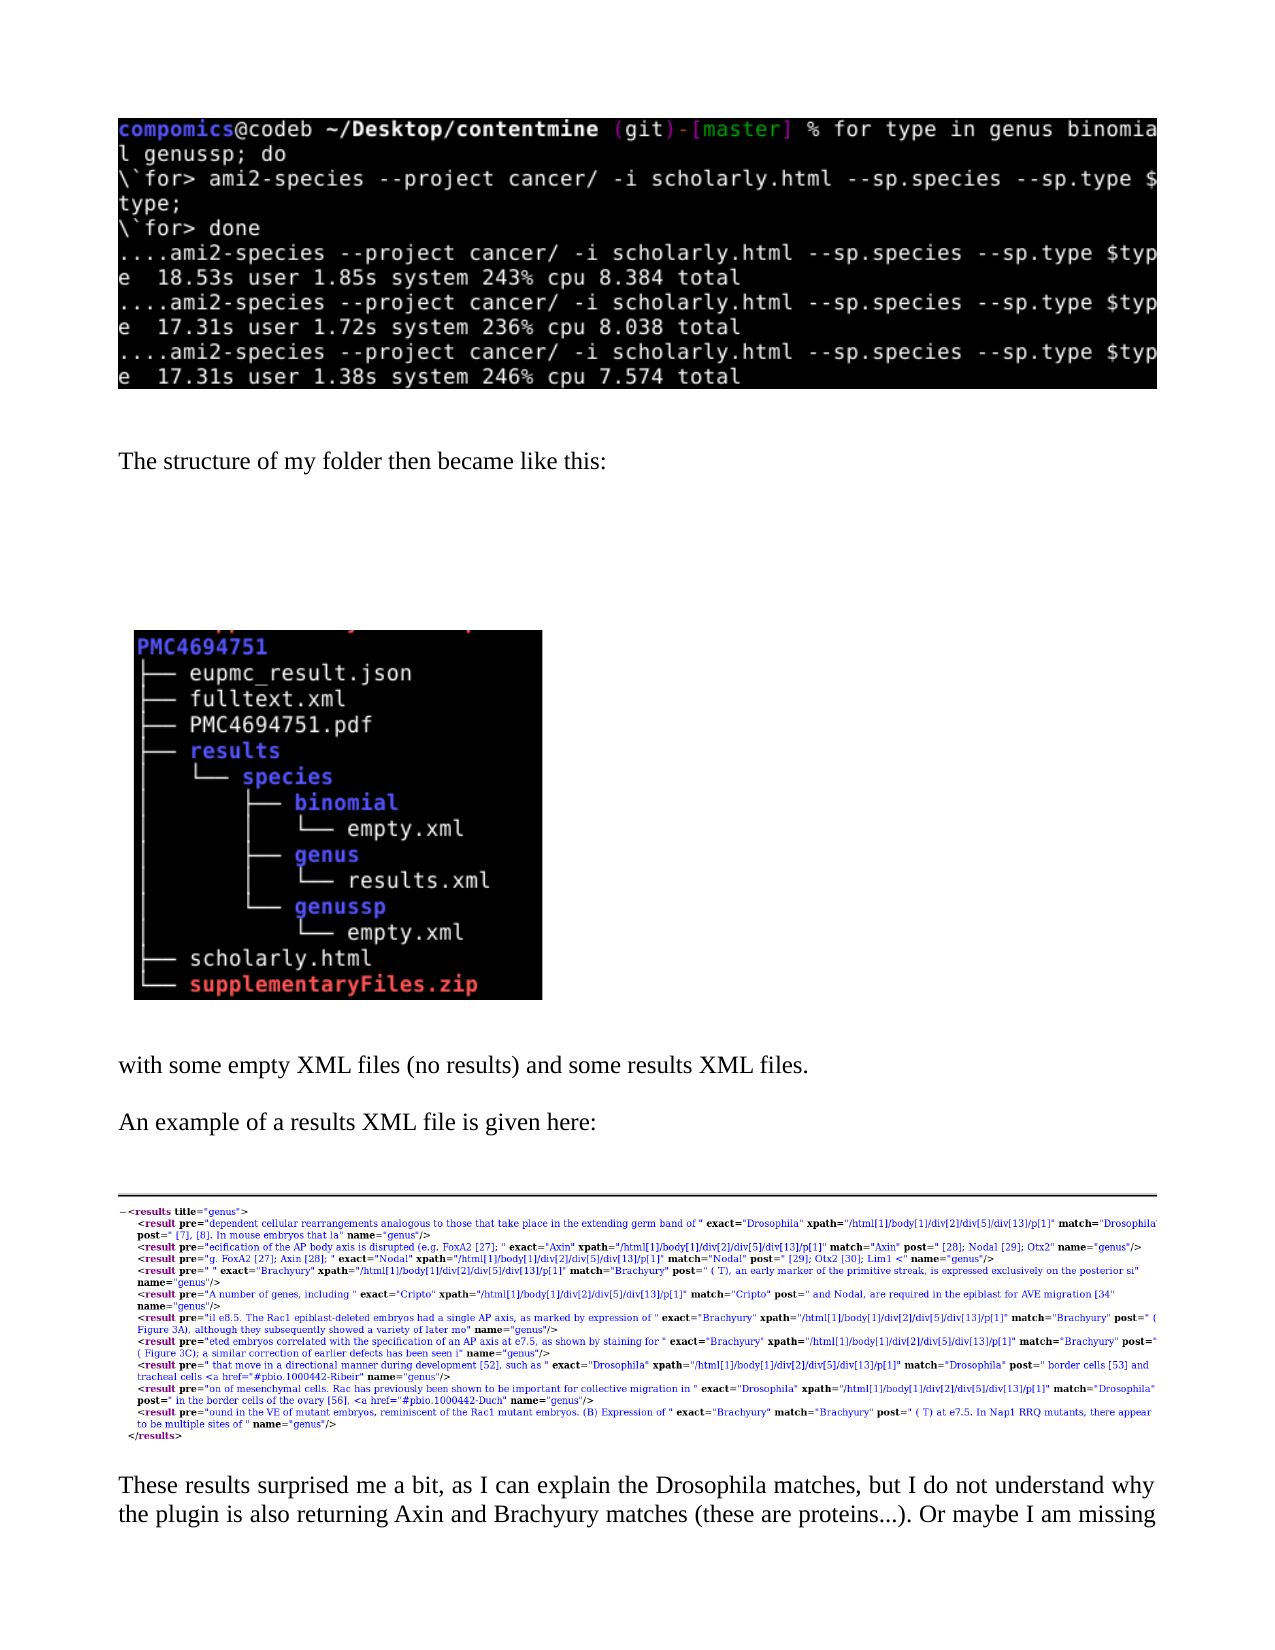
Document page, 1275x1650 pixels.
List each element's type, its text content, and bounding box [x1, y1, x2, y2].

picture [118, 118, 1157, 389]
text An example of a results XML file is given here: [118, 1107, 1157, 1136]
picture [118, 1193, 1157, 1471]
text The structure of my folder then became like this: [118, 446, 1157, 475]
text These results surprised me a bit, as I can explain the Drosophila matches, but I do not understand why the plugin is also returning Axin and Brachyury matches (these are proteins...). Or maybe I am missing [118, 1471, 1157, 1528]
picture [133, 630, 543, 1000]
text with some empty XML files (no results) and some results XML files. [118, 1050, 1157, 1078]
